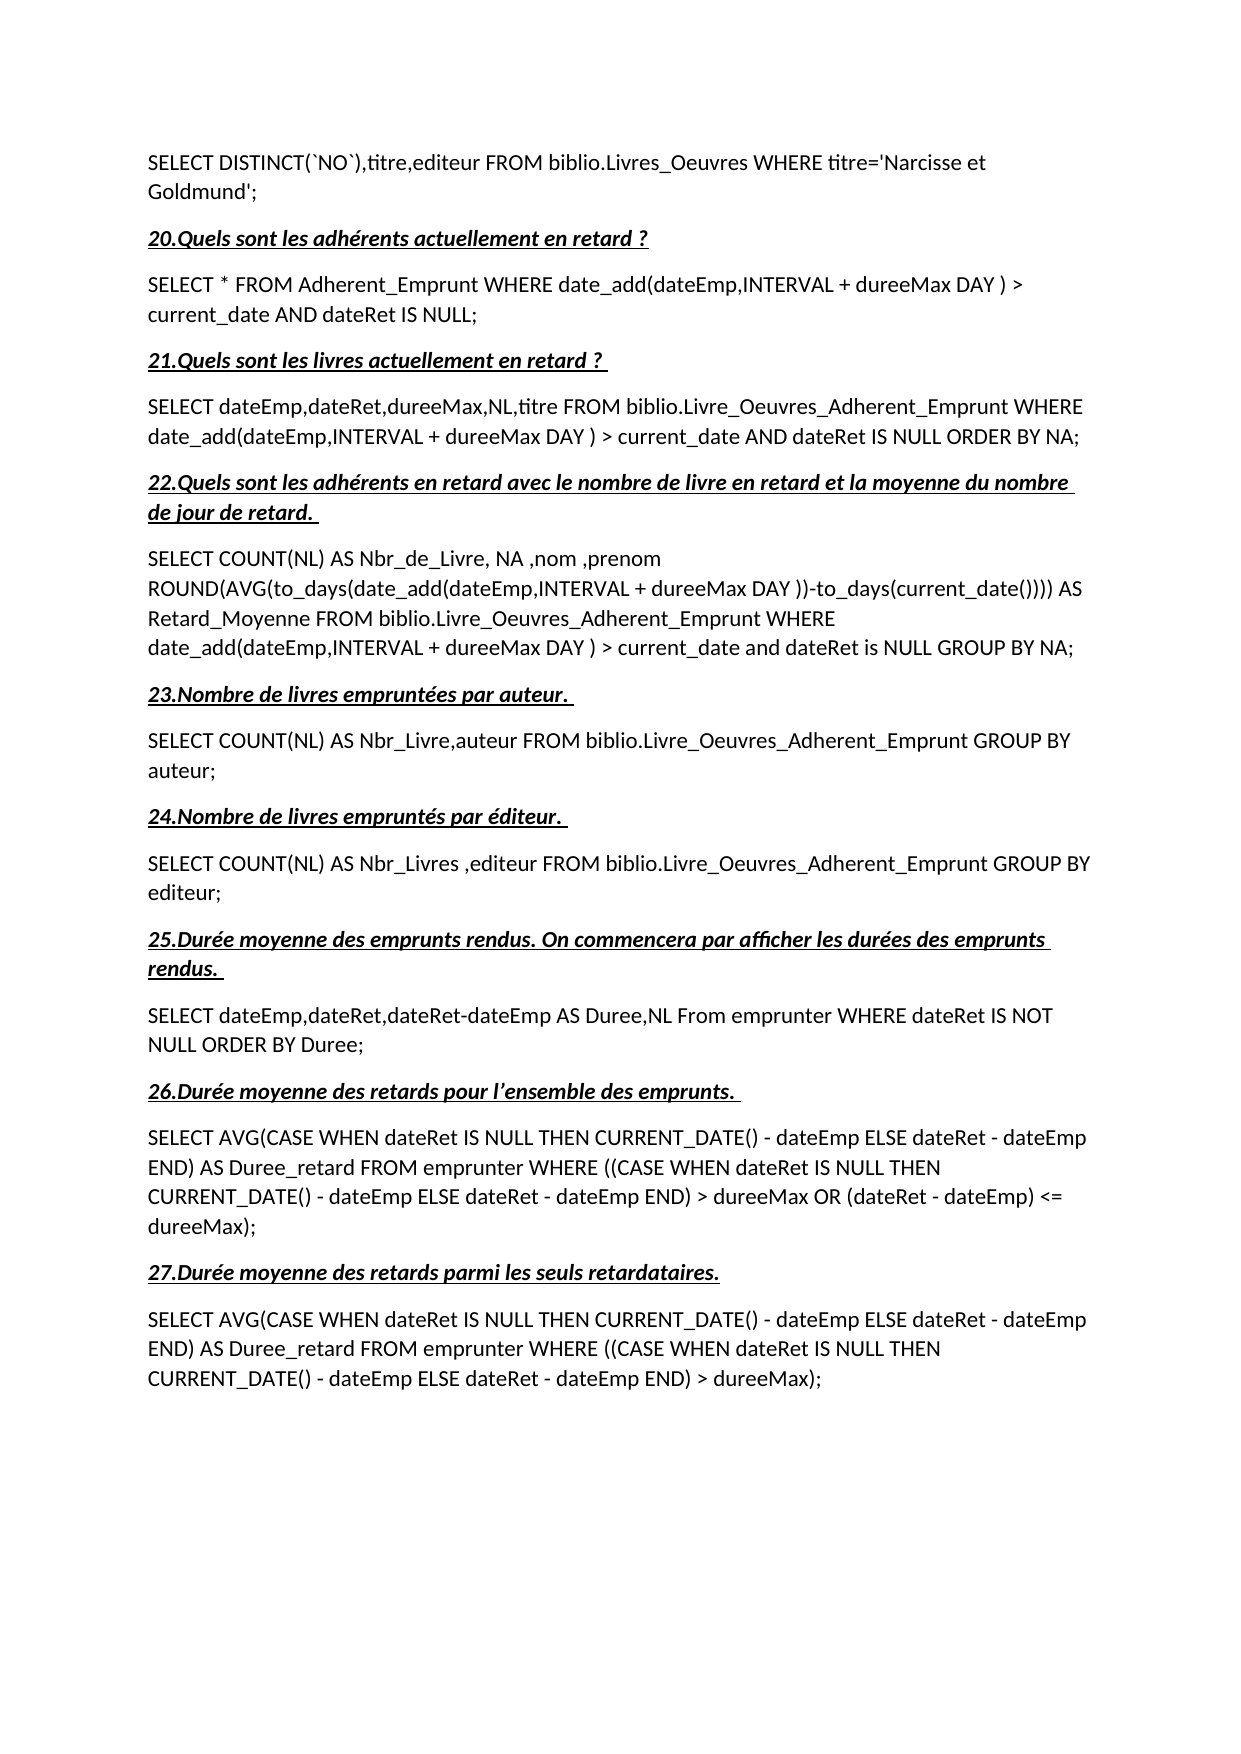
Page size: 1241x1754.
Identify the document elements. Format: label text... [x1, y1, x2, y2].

text 20.Quels sont les adhérents actuellement en retard ? [148, 224, 1093, 252]
text SELECT COUNT(NL) AS Nbr_de_Livre, NA ,nom ,prenom ROUND(AVG(to_days(date_add(dateEmp,INTERVAL + dureeMax DAY ))-to_days(current_date()))) AS Retard_Moyenne FROM biblio.Livre_Oeuvres_Adherent_Emprunt WHERE date_add(dateEmp,INTERVAL + dureeMax DAY ) > current_date and dateRet is NULL GROUP BY NA; [148, 544, 1093, 662]
text SELECT * FROM Adherent_Emprunt WHERE date_add(dateEmp,INTERVAL + dureeMax DAY ) > current_date AND dateRet IS NULL; [148, 270, 1093, 328]
text SELECT dateEmp,dateRet,dureeMax,NL,titre FROM biblio.Livre_Oeuvres_Adherent_Emprunt WHERE date_add(dateEmp,INTERVAL + dureeMax DAY ) > current_date AND dateRet IS NULL ORDER BY NA; [148, 392, 1093, 450]
text 26.Durée moyenne des retards pour l’ensemble des emprunts. [148, 1077, 1093, 1105]
text 25.Durée moyenne des emprunts rendus. On commencera par afficher les durées des emprunts rendus. [148, 925, 1093, 982]
text 24.Nombre de livres empruntés par éditeur. [148, 802, 1093, 830]
text SELECT AVG(CASE WHEN dateRet IS NULL THEN CURRENT_DATE() - dateEmp ELSE dateRet - dateEmp END) AS Duree_retard FROM emprunter WHERE ((CASE WHEN dateRet IS NULL THEN CURRENT_DATE() - dateEmp ELSE dateRet - dateEmp END) > dureeMax OR (dateRet - dateEmp) <= dureeMax); [148, 1123, 1093, 1240]
text 27.Durée moyenne des retards parmi les seuls retardataires. [148, 1258, 1093, 1287]
text SELECT COUNT(NL) AS Nbr_Livre,auteur FROM biblio.Livre_Oeuvres_Adherent_Emprunt GROUP BY auteur; [148, 726, 1093, 784]
text SELECT DISTINCT(`NO`),titre,editeur FROM biblio.Livres_Oeuvres WHERE titre='Narcisse et Goldmund'; [148, 148, 1093, 205]
text 23.Nombre de livres empruntées par auteur. [148, 680, 1093, 708]
text 21.Quels sont les livres actuellement en retard ? [148, 346, 1093, 374]
text SELECT dateEmp,dateRet,dateRet-dateEmp AS Duree,NL From emprunter WHERE dateRet IS NOT NULL ORDER BY Duree; [148, 1001, 1093, 1058]
text 22.Quels sont les adhérents en retard avec le nombre de livre en retard et la moyenne du nombre de jour de retard. [148, 468, 1093, 526]
text SELECT COUNT(NL) AS Nbr_Livres ,editeur FROM biblio.Livre_Oeuvres_Adherent_Emprunt GROUP BY editeur; [148, 849, 1093, 906]
text SELECT AVG(CASE WHEN dateRet IS NULL THEN CURRENT_DATE() - dateEmp ELSE dateRet - dateEmp END) AS Duree_retard FROM emprunter WHERE ((CASE WHEN dateRet IS NULL THEN CURRENT_DATE() - dateEmp ELSE dateRet - dateEmp END) > dureeMax); [148, 1305, 1093, 1392]
